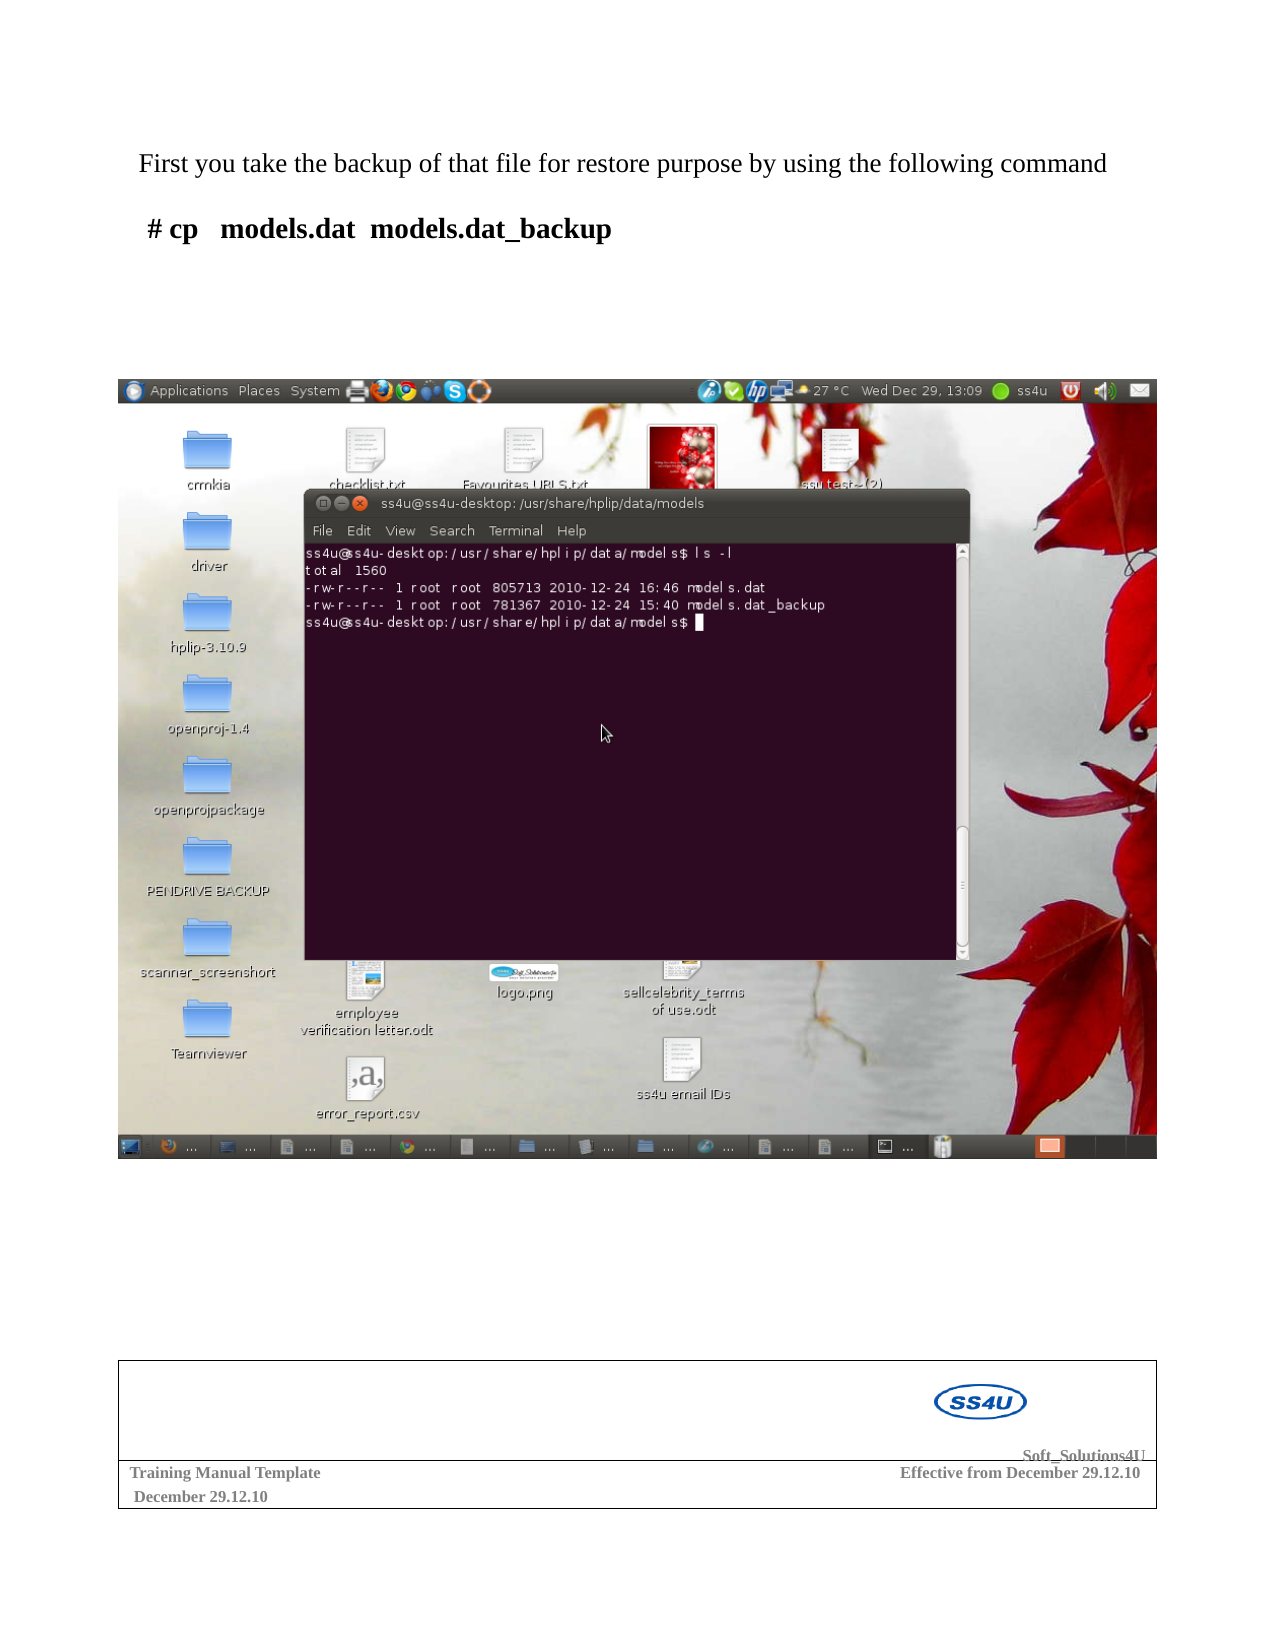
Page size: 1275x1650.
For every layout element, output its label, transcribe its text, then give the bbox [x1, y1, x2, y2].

text First you take the backup of that file for restore purpose by using the following command [118, 147, 1157, 178]
table_header Soft_Solutions4U Quality System Procedure [119, 1361, 1156, 1460]
picture [118, 379, 1157, 1159]
picture [925, 1382, 1117, 1420]
table_cell Training Manual Template Effective from December 29.12.10 December 29.12.10 [119, 1461, 1156, 1508]
text # cp models.dat models.dat_backup [118, 212, 1157, 245]
